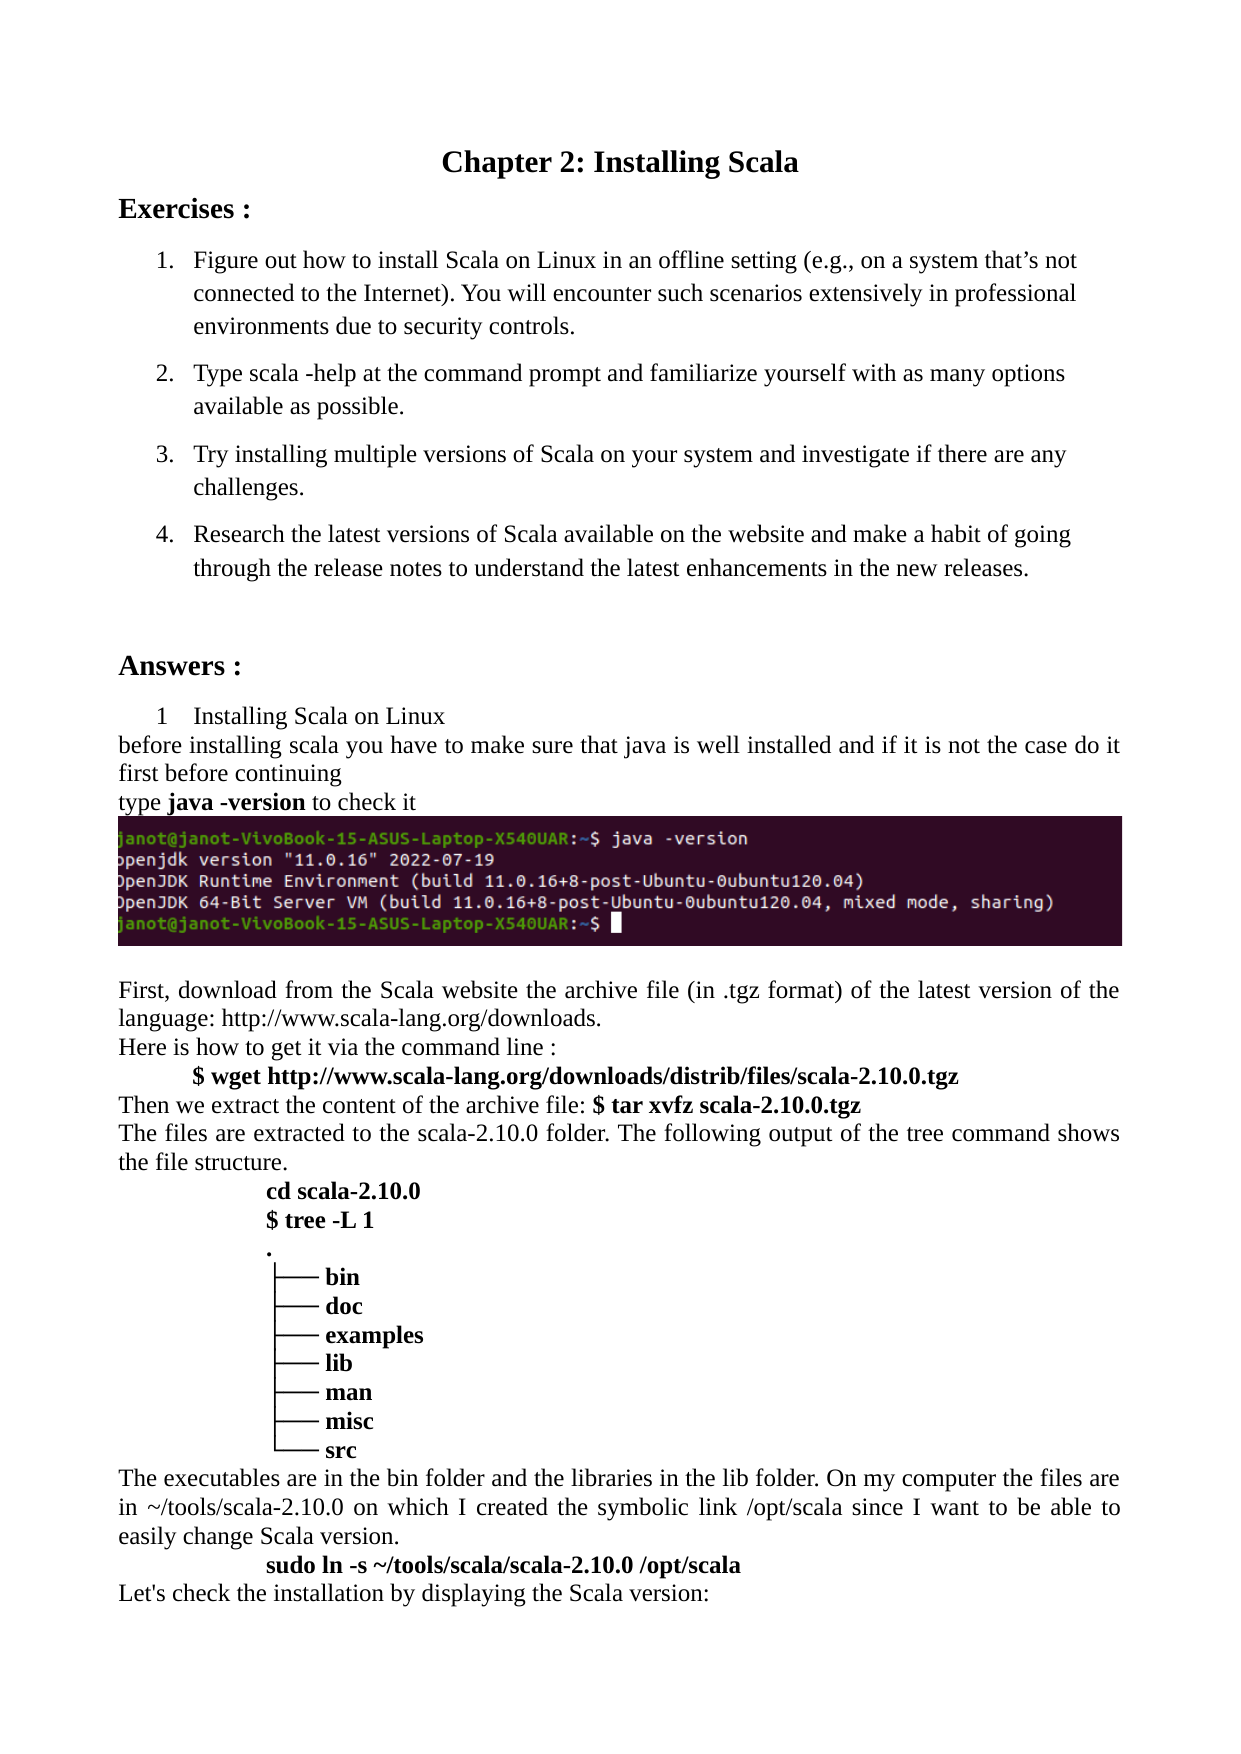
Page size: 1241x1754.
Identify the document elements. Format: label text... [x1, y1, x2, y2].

list ├── bin [118, 1262, 274, 1291]
list ├── man [118, 1377, 274, 1406]
list sudo ln -s ~/tools/scala/scala-2.10.0 /opt/scala [118, 1550, 1122, 1578]
list Here is how to get it via the command line : [118, 1032, 1122, 1061]
subtitle Chapter 2: Installing Scala [118, 143, 1122, 179]
list . [118, 1233, 1122, 1262]
list before installing scala you have to make sure that java is well installed and if it is not the case do it first before continuing [118, 730, 1122, 787]
list $ tree -L 1 [118, 1205, 1122, 1233]
list ├── examples [118, 1320, 274, 1348]
list ├── examples [276, 1320, 1122, 1348]
list ├── misc [276, 1406, 1122, 1435]
list └── src [118, 1435, 1122, 1463]
list Let's check the installation by displaying the Scala version: [118, 1578, 1122, 1607]
list ├── misc [118, 1406, 274, 1435]
list First, download from the Scala website the archive file (in .tgz format) of the latest version of the language: http://www.scala-lang.org/downloads. [118, 975, 1122, 1032]
list Try installing multiple versions of Scala on your system and investigate if there are any challenges. [156, 439, 1122, 501]
list ├── man [276, 1377, 1122, 1406]
list ├── lib [276, 1348, 1122, 1377]
list ├── lib [118, 1348, 274, 1377]
list ├── doc [276, 1291, 1122, 1320]
list ├── bin [276, 1262, 1122, 1291]
picture [118, 816, 1123, 946]
list Type scala -help at the command prompt and familiarize yourself with as many options available as possible. [156, 358, 1122, 420]
list type java -version to check it [118, 787, 1122, 816]
list $ wget http://www.scala-lang.org/downloads/distrib/files/scala-2.10.0.tgz [118, 1061, 1122, 1090]
list cd scala-2.10.0 [118, 1176, 1122, 1205]
list Then we extract the content of the archive file: $ tar xvfz scala-2.10.0.tgz [118, 1090, 1122, 1118]
text Exercises : [118, 192, 1122, 225]
list Research the latest versions of Scala available on the website and make a habit of going through the release notes to understand the latest enhancements in the new releases. [156, 519, 1122, 581]
list The executables are in the bin folder and the libraries in the lib folder. On my computer the files are in ~/tools/scala-2.10.0 on which I created the symbolic link /opt/scala since I want to be able to easily change Scala version. [118, 1463, 1122, 1550]
list ├── doc [118, 1291, 274, 1320]
text Answers : [118, 648, 1122, 681]
list The files are extracted to the scala-2.10.0 folder. The following output of the tree command shows the file structure. [118, 1118, 1122, 1176]
list Installing Scala on Linux [156, 701, 1122, 730]
list Figure out how to install Scala on Linux in an offline setting (e.g., on a system that’s not connected to the Internet). You will encounter such scenarios extensively in professional environments due to security controls. [156, 245, 1122, 339]
